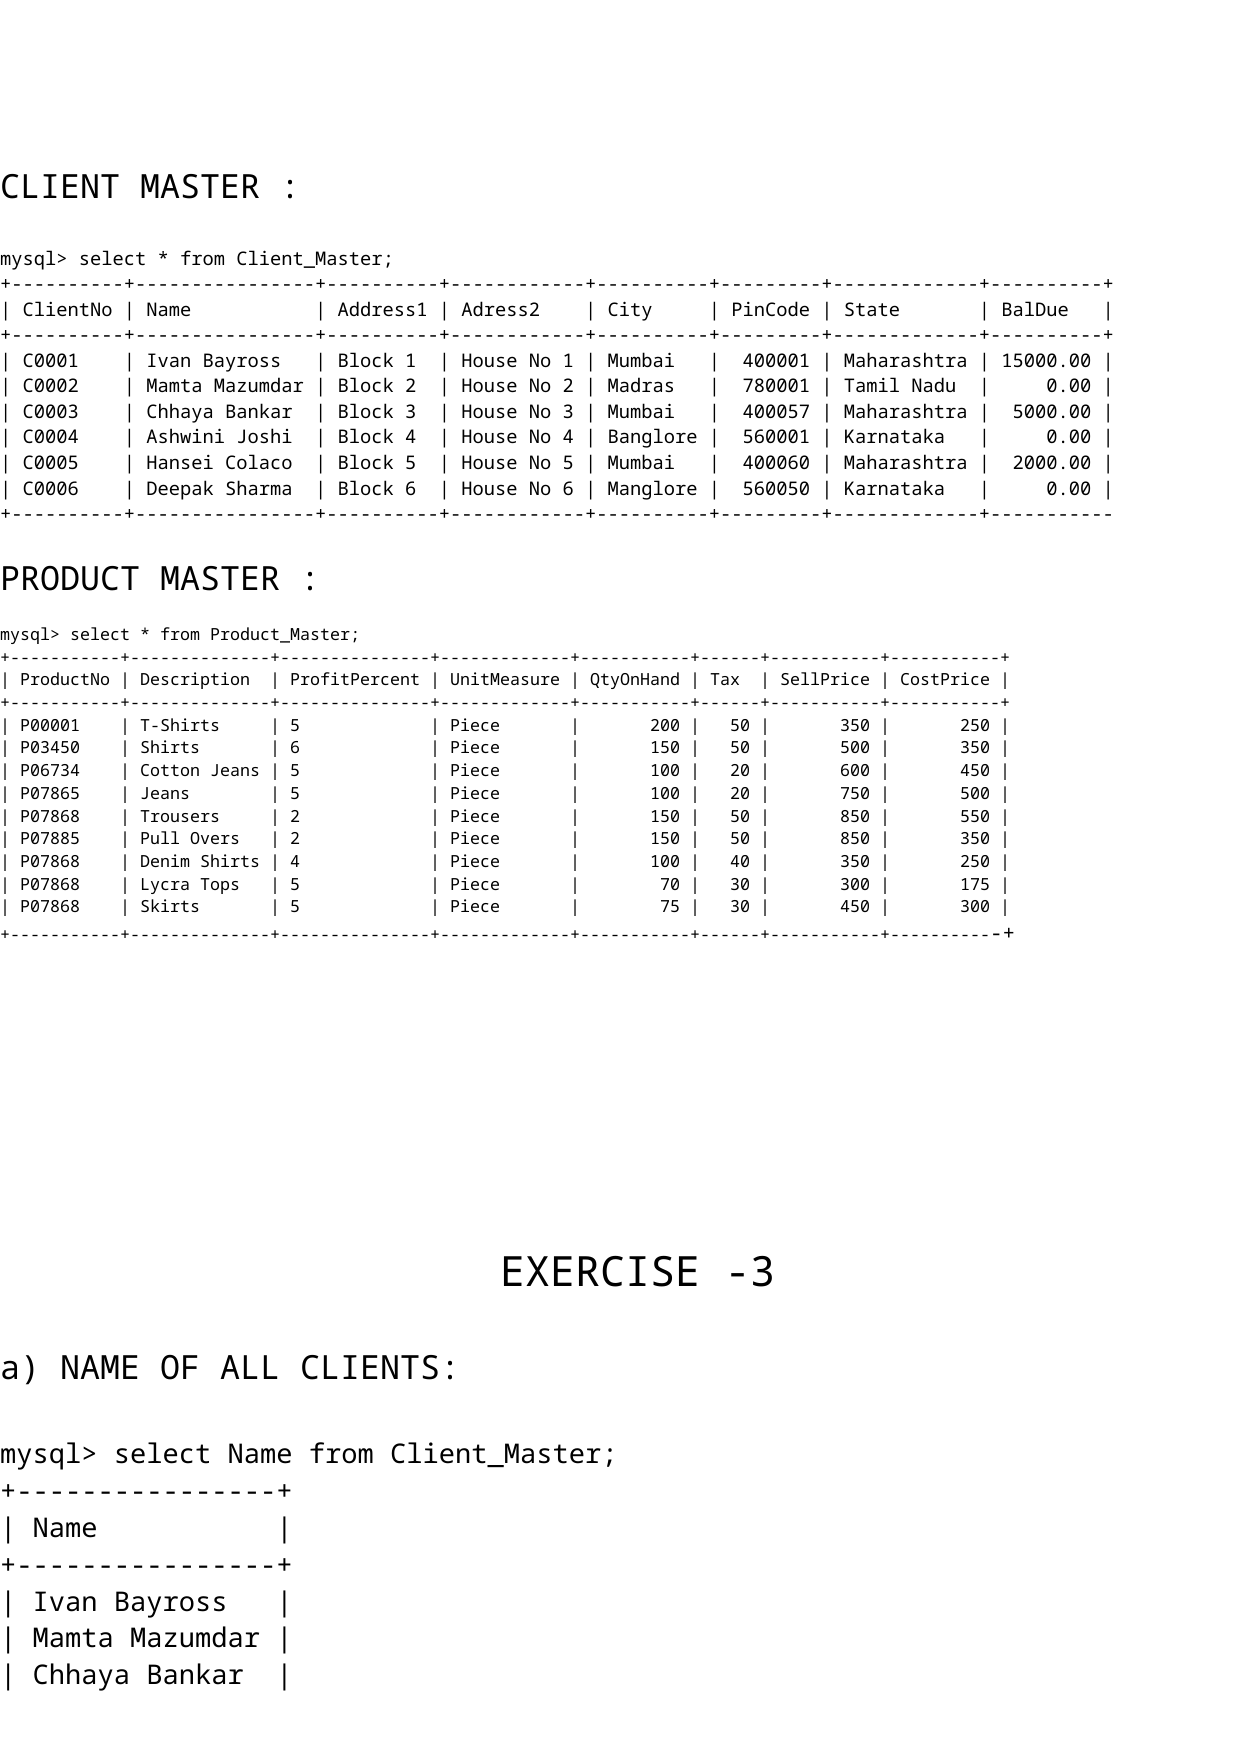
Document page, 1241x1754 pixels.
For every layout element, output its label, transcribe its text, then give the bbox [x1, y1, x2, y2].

text | C0004 | Ashwini Joshi | Block 4 | House No 4 | Banglore | 560001 | Karnataka | 0.00 | [0, 424, 1240, 449]
text CLIENT MASTER : [0, 163, 1240, 208]
text | P07865 | Jeans | 5 | Piece | 100 | 20 | 750 | 500 | [0, 781, 1240, 804]
text +----------------+ [0, 1545, 1240, 1582]
text | Name | [0, 1508, 1240, 1545]
text | C0003 | Chhaya Bankar | Block 3 | House No 3 | Mumbai | 400057 | Maharashtra | 5000.00 | [0, 398, 1240, 424]
text PRODUCT MASTER : [0, 554, 1240, 600]
text | ProductNo | Description | ProfitPercent | UnitMeasure | QtyOnHand | Tax | SellPrice | CostPrice | [0, 668, 1240, 691]
text +----------+----------------+----------+------------+----------+---------+-------------+----------+ [0, 271, 1240, 296]
text | Chhaya Bankar | [0, 1656, 1240, 1693]
text +-----------+--------------+---------------+-------------+-----------+------+-----------+-----------+ [0, 691, 1240, 713]
text +----------+----------------+----------+------------+----------+---------+-------------+----------+ [0, 322, 1240, 347]
text | P03450 | Shirts | 6 | Piece | 150 | 50 | 500 | 350 | [0, 736, 1240, 759]
text a) NAME OF ALL CLIENTS: [0, 1344, 1240, 1389]
text +----------+----------------+----------+------------+----------+---------+-------------+----------- [0, 500, 1240, 526]
text +-----------+--------------+---------------+-------------+-----------+------+-----------+-----------+ [0, 645, 1240, 668]
text mysql> select * from Product_Master; [0, 622, 1240, 645]
text | P07885 | Pull Overs | 2 | Piece | 150 | 50 | 850 | 350 | [0, 827, 1240, 849]
text | P07868 | Skirts | 5 | Piece | 75 | 30 | 450 | 300 | [0, 895, 1240, 918]
text | Mamta Mazumdar | [0, 1619, 1240, 1656]
text | C0001 | Ivan Bayross | Block 1 | House No 1 | Mumbai | 400001 | Maharashtra | 15000.00 | [0, 347, 1240, 373]
text mysql> select * from Client_Master; [0, 245, 1240, 271]
text | P07868 | Lycra Tops | 5 | Piece | 70 | 30 | 300 | 175 | [0, 872, 1240, 895]
text | C0002 | Mamta Mazumdar | Block 2 | House No 2 | Madras | 780001 | Tamil Nadu | 0.00 | [0, 373, 1240, 398]
text EXERCISE -3 [0, 1241, 1240, 1298]
text | C0005 | Hansei Colaco | Block 5 | House No 5 | Mumbai | 400060 | Maharashtra | 2000.00 | [0, 449, 1240, 475]
text | ClientNo | Name | Address1 | Adress2 | City | PinCode | State | BalDue | [0, 296, 1240, 322]
text | P07868 | Denim Shirts | 4 | Piece | 100 | 40 | 350 | 250 | [0, 849, 1240, 872]
text | P07868 | Trousers | 2 | Piece | 150 | 50 | 850 | 550 | [0, 804, 1240, 827]
text | P00001 | T-Shirts | 5 | Piece | 200 | 50 | 350 | 250 | [0, 713, 1240, 736]
text | P06734 | Cotton Jeans | 5 | Piece | 100 | 20 | 600 | 450 | [0, 759, 1240, 781]
text +----------------+ [0, 1471, 1240, 1508]
text mysql> select Name from Client_Master; [0, 1434, 1240, 1471]
text | C0006 | Deepak Sharma | Block 6 | House No 6 | Manglore | 560050 | Karnataka | 0.00 | [0, 475, 1240, 500]
text | Ivan Bayross | [0, 1582, 1240, 1619]
text +-----------+--------------+---------------+-------------+-----------+------+-----------+-----------+ [0, 918, 1240, 946]
